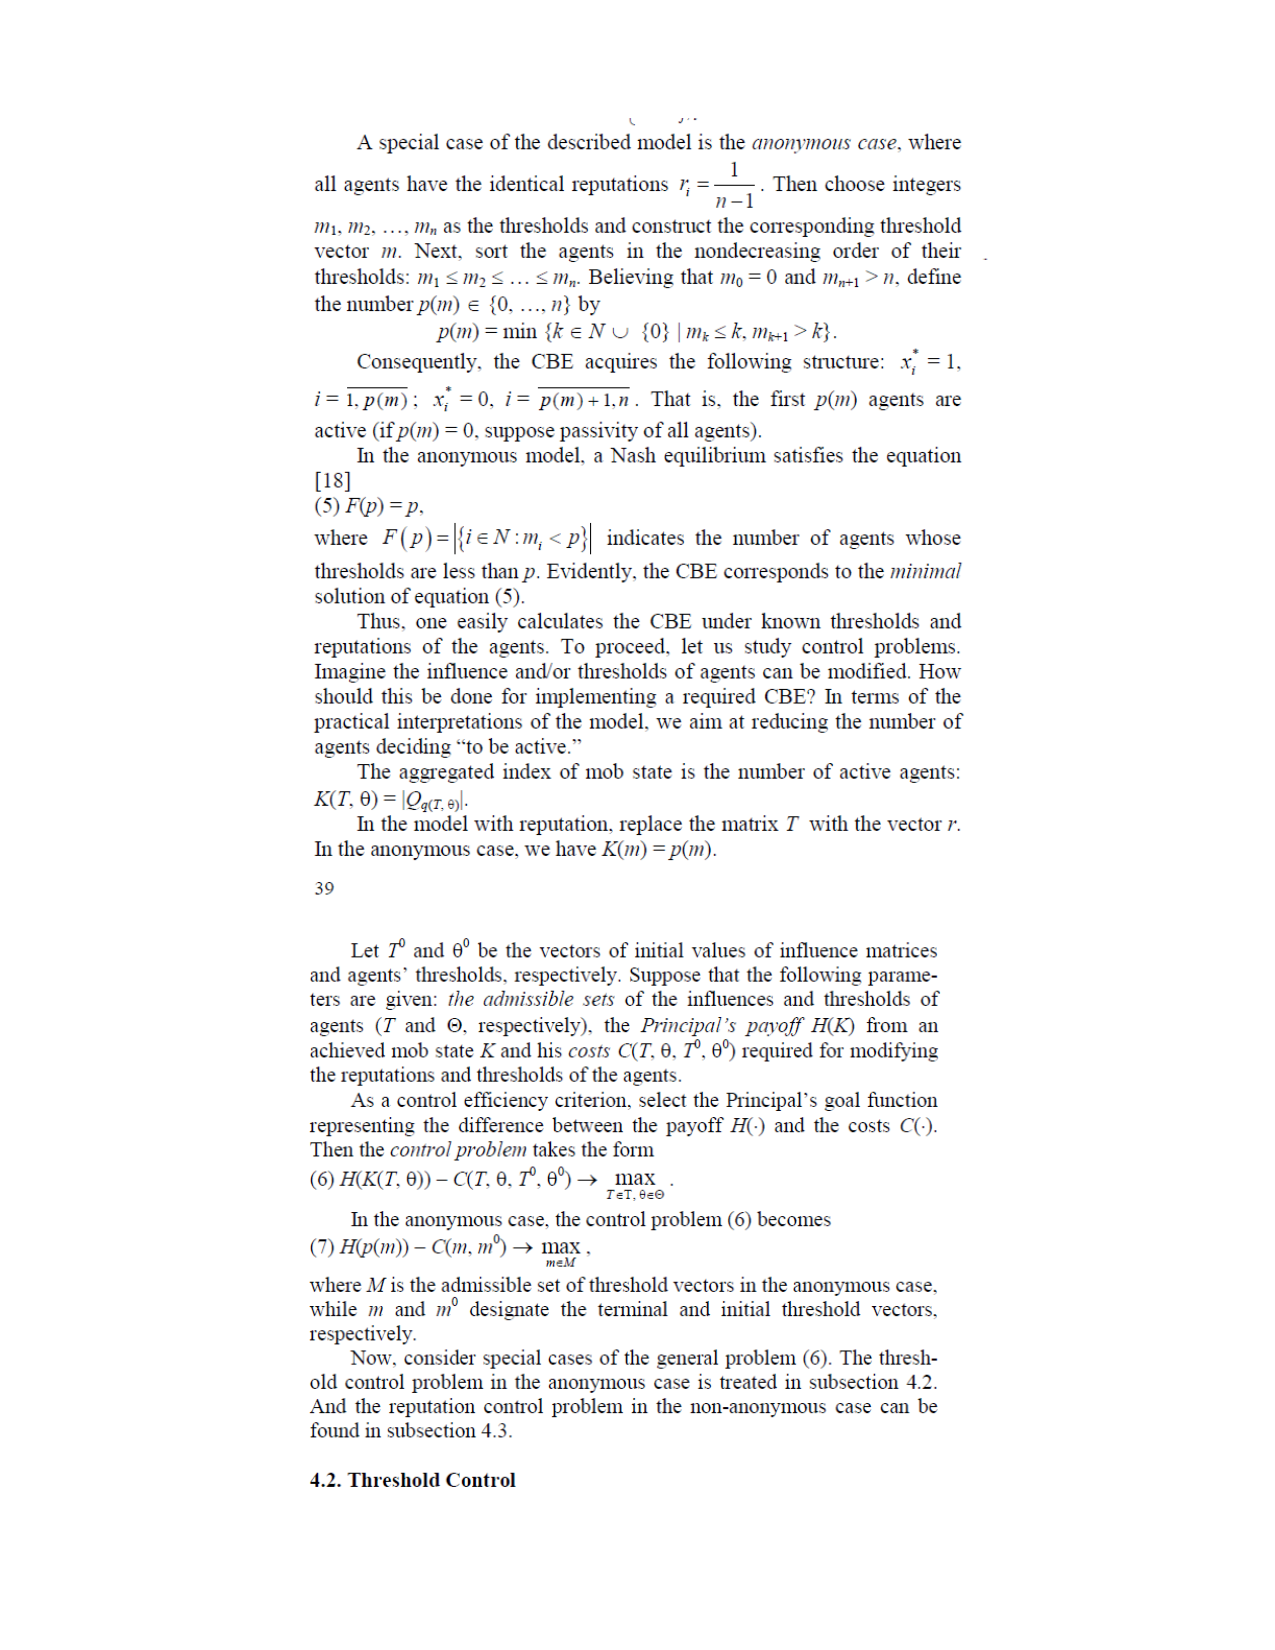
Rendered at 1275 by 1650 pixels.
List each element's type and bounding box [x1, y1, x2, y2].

picture [256, 118, 1019, 905]
picture [308, 921, 952, 1495]
